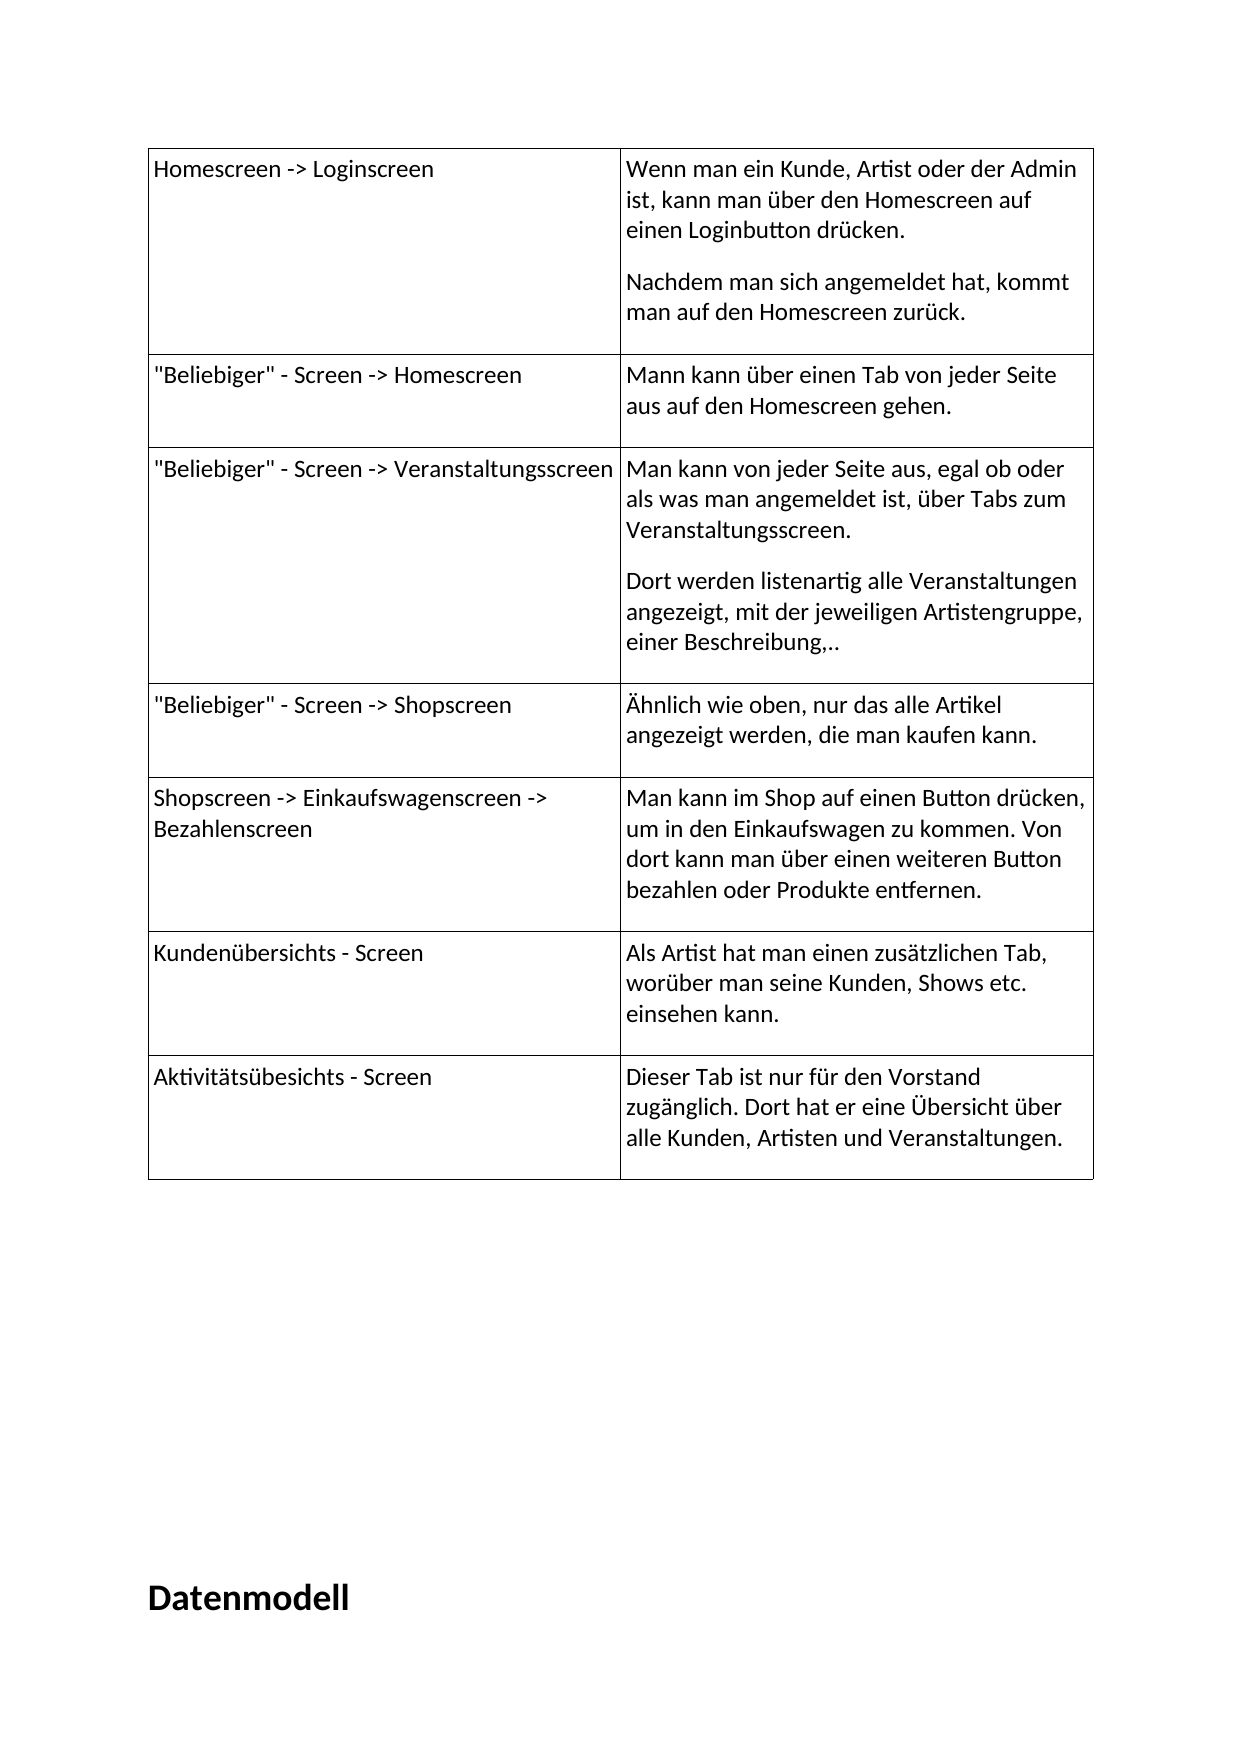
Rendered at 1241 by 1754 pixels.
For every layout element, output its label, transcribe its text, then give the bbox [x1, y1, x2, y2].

table_cell Als Artist hat man einen zusätzlichen Tab, worüber man seine Kunden, Shows etc. einsehen kann. [621, 932, 1093, 1055]
table_cell Man kann von jeder Seite aus, egal ob oder als was man angemeldet ist, über Tabs zum Veranstaltungsscreen. Dort werden listenartig alle Veranstaltungen angezeigt, mit der jeweiligen Artistengruppe, einer Beschreibung,.. [621, 448, 1093, 683]
table_cell Homescreen -> Loginscreen [149, 149, 620, 353]
table_cell "Beliebiger" - Screen -> Shopscreen [149, 684, 620, 777]
table_cell Shopscreen -> Einkaufswagenscreen -> Bezahlenscreen [149, 778, 620, 931]
table_cell Mann kann über einen Tab von jeder Seite aus auf den Homescreen gehen. [621, 355, 1093, 447]
table_cell Dieser Tab ist nur für den Vorstand zugänglich. Dort hat er eine Übersicht über alle Kunden, Artisten und Veranstaltungen. [621, 1056, 1093, 1179]
table_cell Kundenübersichts - Screen [149, 932, 620, 1055]
table_cell Ähnlich wie oben, nur das alle Artikel angezeigt werden, die man kaufen kann. [621, 684, 1093, 777]
table_cell Aktivitätsübesichts - Screen [149, 1056, 620, 1179]
table_cell "Beliebiger" - Screen -> Veranstaltungsscreen [149, 448, 620, 683]
text Datenmodell [148, 1574, 1093, 1620]
table_cell Man kann im Shop auf einen Button drücken, um in den Einkaufswagen zu kommen. Von dort kann man über einen weiteren Button bezahlen oder Produkte entfernen. [621, 778, 1093, 931]
table_cell Wenn man ein Kunde, Artist oder der Admin ist, kann man über den Homescreen auf einen Loginbutton drücken. Nachdem man sich angemeldet hat, kommt man auf den Homescreen zurück. [621, 149, 1093, 353]
table_cell "Beliebiger" - Screen -> Homescreen [149, 355, 620, 447]
